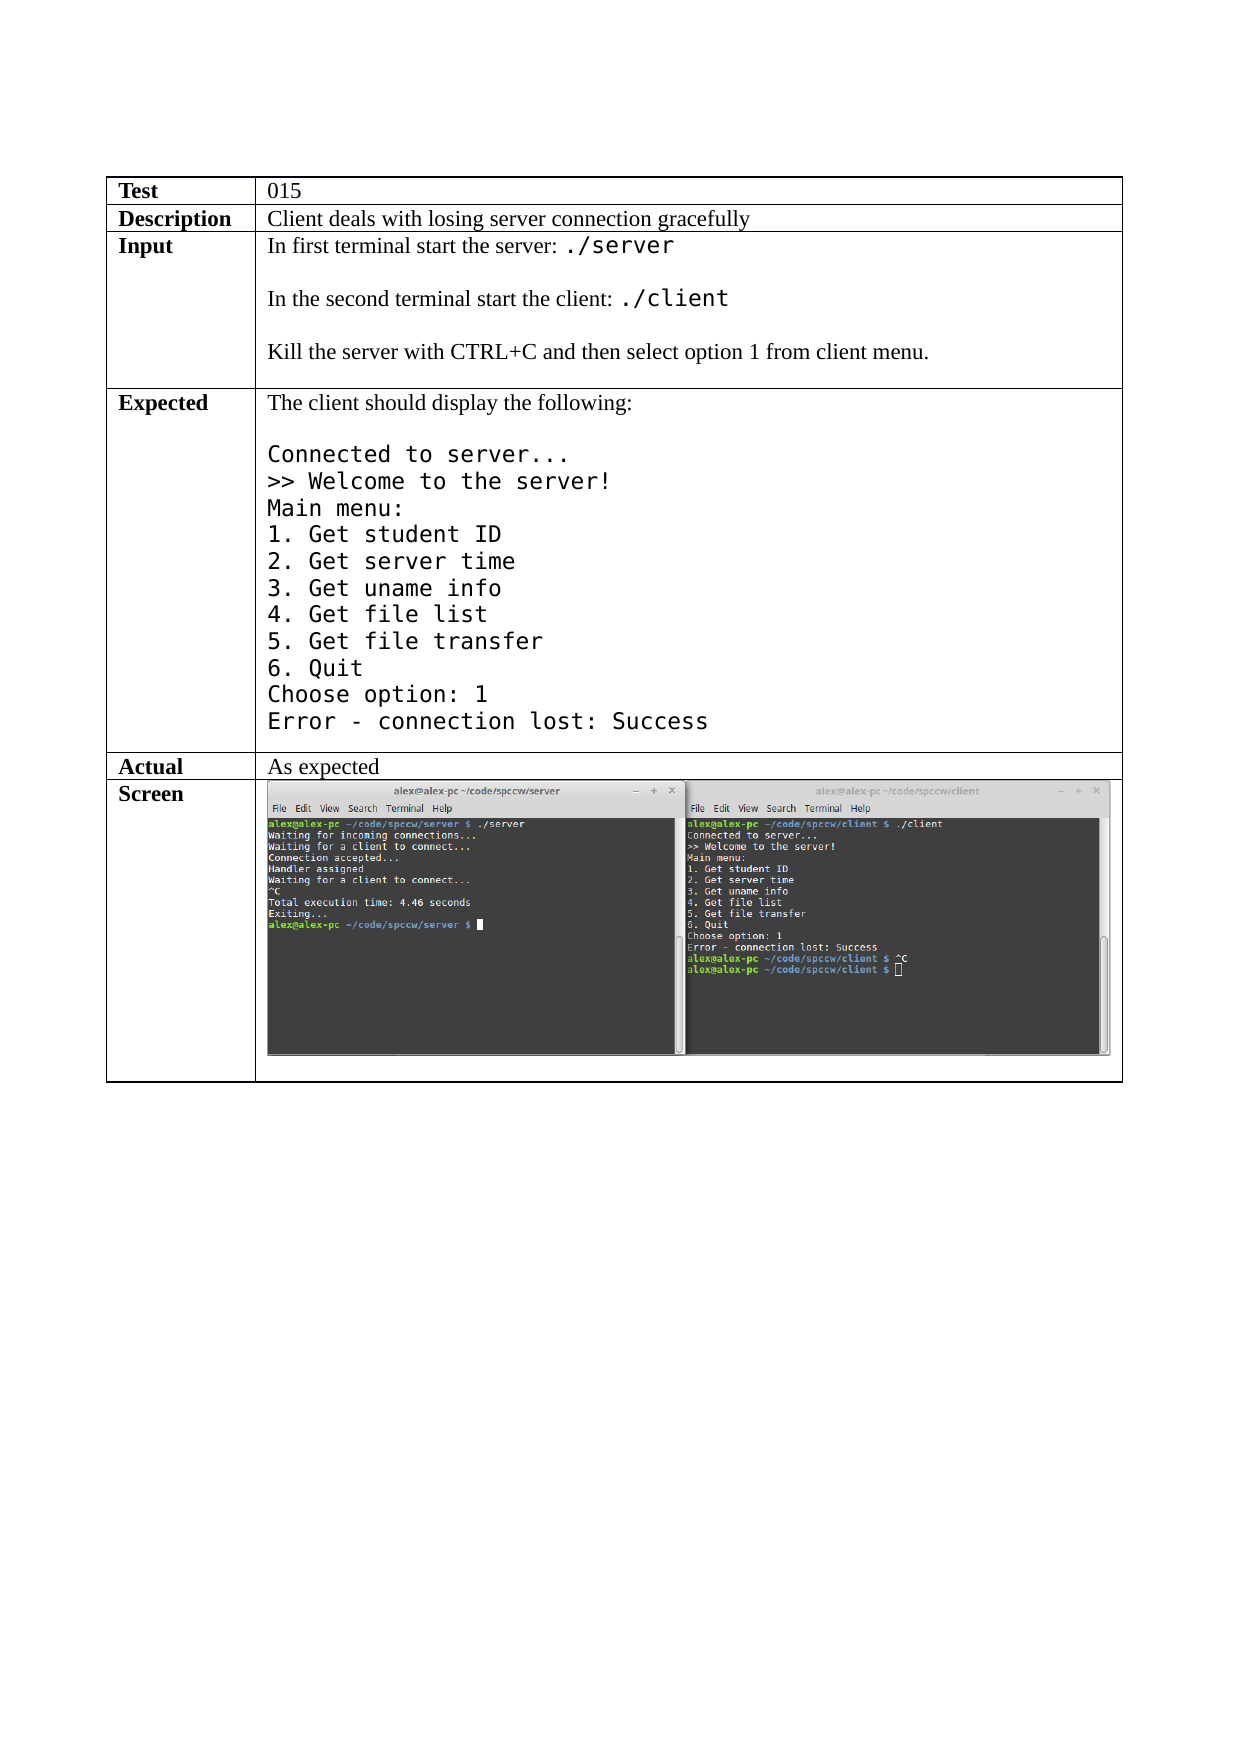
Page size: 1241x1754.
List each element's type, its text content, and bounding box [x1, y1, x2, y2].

table_cell Expected [107, 389, 255, 752]
table_cell [256, 780, 1122, 1081]
table_cell Input [107, 232, 255, 388]
table_cell Screen [107, 780, 255, 1081]
table_cell Description [107, 205, 255, 231]
table_cell As expected [256, 753, 1122, 779]
table_cell Client deals with losing server connection gracefully [256, 205, 1122, 231]
table_cell Actual [107, 753, 255, 779]
table_header 015 [256, 178, 1122, 204]
picture [267, 780, 1111, 1056]
table_cell In first terminal start the server: ./server In the second terminal start the client: ./client Kill the server with CTRL+C and then select option 1 from client menu. [256, 232, 1122, 388]
table_cell The client should display the following: Connected to server... >> Welcome to the server! Main menu: 1. Get student ID 2. Get server time 3. Get uname info 4. Get file list 5. Get file transfer 6. Quit Choose option: 1 Error - connection lost: Success [256, 389, 1122, 752]
table_header Test [107, 178, 255, 204]
